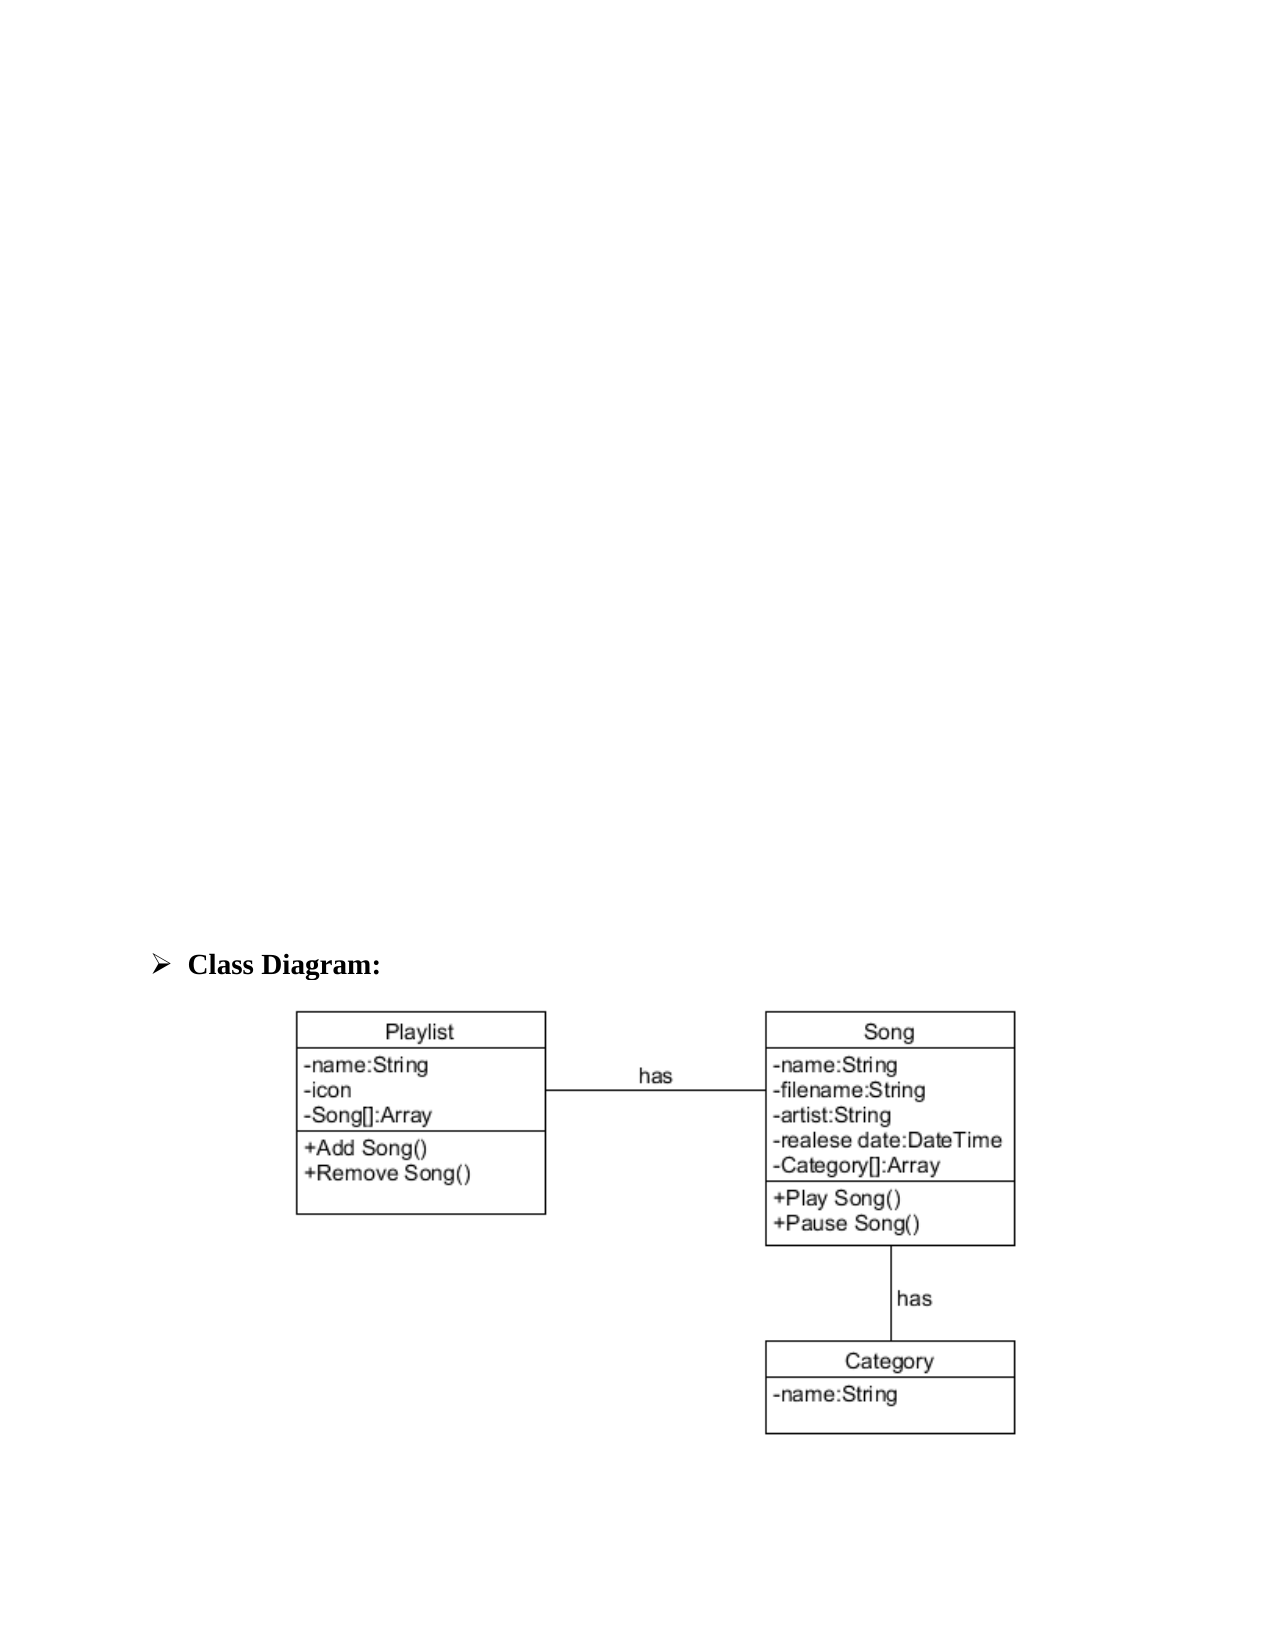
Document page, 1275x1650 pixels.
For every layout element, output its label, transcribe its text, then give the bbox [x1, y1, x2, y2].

list Class Diagram: [150, 947, 1125, 981]
